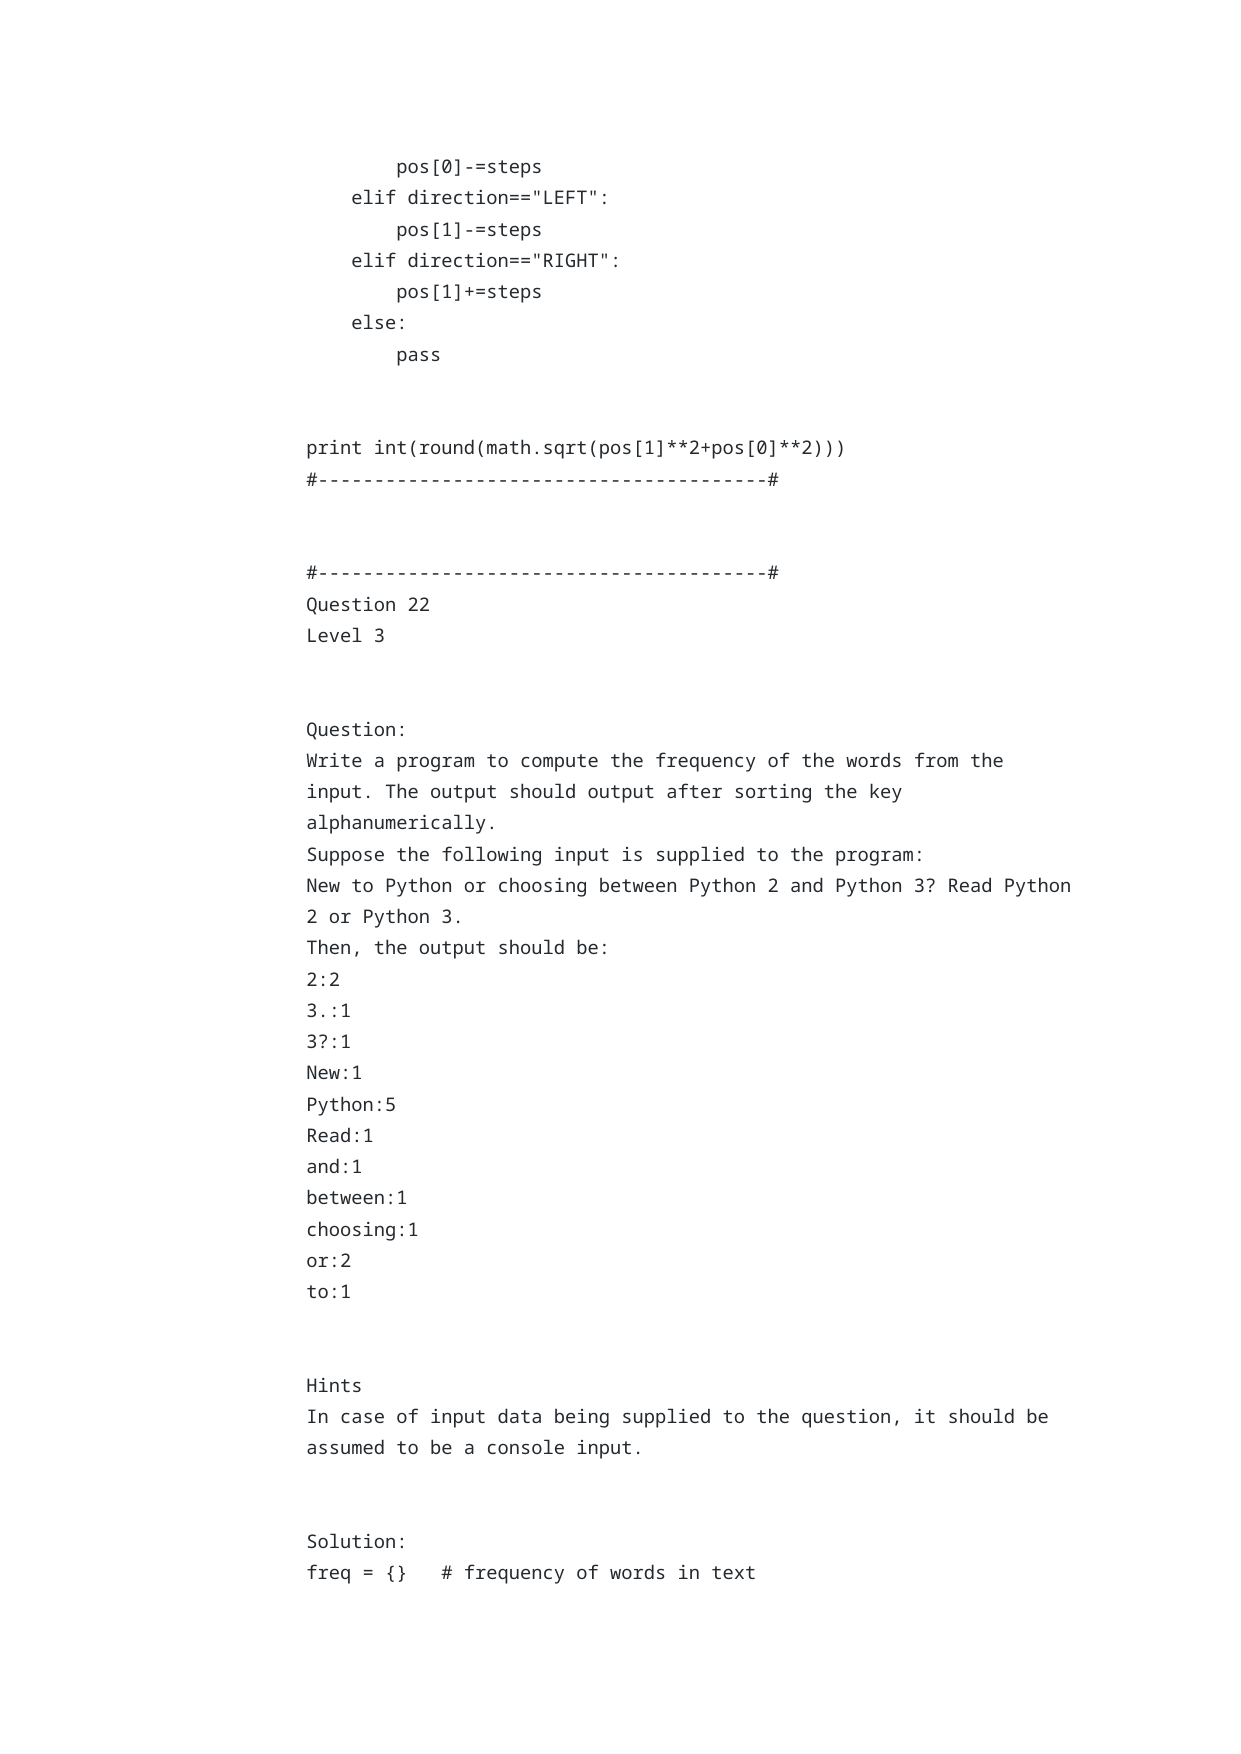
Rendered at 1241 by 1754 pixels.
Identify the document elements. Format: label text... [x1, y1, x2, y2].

table_cell [291, 491, 1091, 554]
table_cell to:1 [291, 1273, 1091, 1304]
table_cell 3.:1 [291, 991, 1091, 1023]
table_cell Solution: [291, 1523, 1091, 1554]
table_cell [146, 1460, 291, 1523]
table_cell print int(round(math.sqrt(pos[1]**2+pos[0]**2))) [291, 429, 1091, 460]
table_cell between:1 [291, 1179, 1091, 1210]
table_cell #----------------------------------------# [291, 554, 1091, 585]
table_cell In case of input data being supplied to the question, it should be assumed to be a console input. [291, 1398, 1091, 1460]
table_cell Level 3 [291, 616, 1091, 648]
table_cell Question: [291, 710, 1091, 741]
table_cell [146, 554, 291, 585]
table_cell [146, 1523, 291, 1554]
table_cell and:1 [291, 1148, 1091, 1179]
table_cell #----------------------------------------# [291, 460, 1091, 491]
table_cell [146, 960, 291, 991]
table_cell pos[1]-=steps [291, 210, 1091, 241]
table_cell [146, 710, 291, 741]
table_cell [291, 1460, 1091, 1523]
table_cell [291, 1304, 1091, 1366]
table_cell choosing:1 [291, 1210, 1091, 1241]
table_cell elif direction=="LEFT": [291, 179, 1091, 210]
table_cell [146, 429, 291, 460]
table_cell [146, 1554, 291, 1585]
table_cell Question 22 [291, 585, 1091, 616]
table_cell [146, 273, 291, 304]
table_cell [146, 1366, 291, 1398]
table_cell [146, 1210, 291, 1241]
table_cell [146, 1148, 291, 1179]
table_cell [146, 929, 291, 960]
table_cell 3?:1 [291, 1023, 1091, 1054]
table_cell [146, 1304, 291, 1366]
table_cell freq = {} # frequency of words in text [291, 1554, 1091, 1585]
table_cell [146, 304, 291, 335]
table_cell [146, 648, 291, 710]
table_cell [146, 460, 291, 491]
table_cell pos[1]+=steps [291, 273, 1091, 304]
table_cell Python:5 [291, 1085, 1091, 1116]
table_cell [146, 866, 291, 929]
table_cell else: [291, 304, 1091, 335]
table_cell [291, 366, 1091, 429]
table_cell [146, 335, 291, 366]
table_cell [146, 1398, 291, 1460]
table_cell [146, 1085, 291, 1116]
table_cell [146, 1023, 291, 1054]
table_cell [146, 210, 291, 241]
table_cell New to Python or choosing between Python 2 and Python 3? Read Python 2 or Python 3. [291, 866, 1091, 929]
table_cell [291, 648, 1091, 710]
table_cell [146, 366, 291, 429]
table_cell Write a program to compute the frequency of the words from the input. The output should output after sorting the key alphanumerically. [291, 741, 1091, 835]
table_cell [146, 1116, 291, 1148]
table_cell Read:1 [291, 1116, 1091, 1148]
table_cell Suppose the following input is supplied to the program: [291, 835, 1091, 866]
table_cell [146, 491, 291, 554]
table_cell [146, 1241, 291, 1273]
table_cell [146, 1273, 291, 1304]
table_cell or:2 [291, 1241, 1091, 1273]
table_cell Hints [291, 1366, 1091, 1398]
table_cell [146, 616, 291, 648]
table_cell [146, 835, 291, 866]
table_cell pos[0]-=steps [291, 148, 1091, 179]
table_cell Then, the output should be: [291, 929, 1091, 960]
table_cell New:1 [291, 1054, 1091, 1085]
table_cell [146, 585, 291, 616]
table_cell [146, 179, 291, 210]
table_cell [146, 241, 291, 273]
table_cell 2:2 [291, 960, 1091, 991]
table_cell pass [291, 335, 1091, 366]
table_cell elif direction=="RIGHT": [291, 241, 1091, 273]
table_cell [146, 1179, 291, 1210]
table_cell [146, 1054, 291, 1085]
table_cell [146, 991, 291, 1023]
table_cell [146, 148, 291, 179]
table_cell [146, 741, 291, 835]
